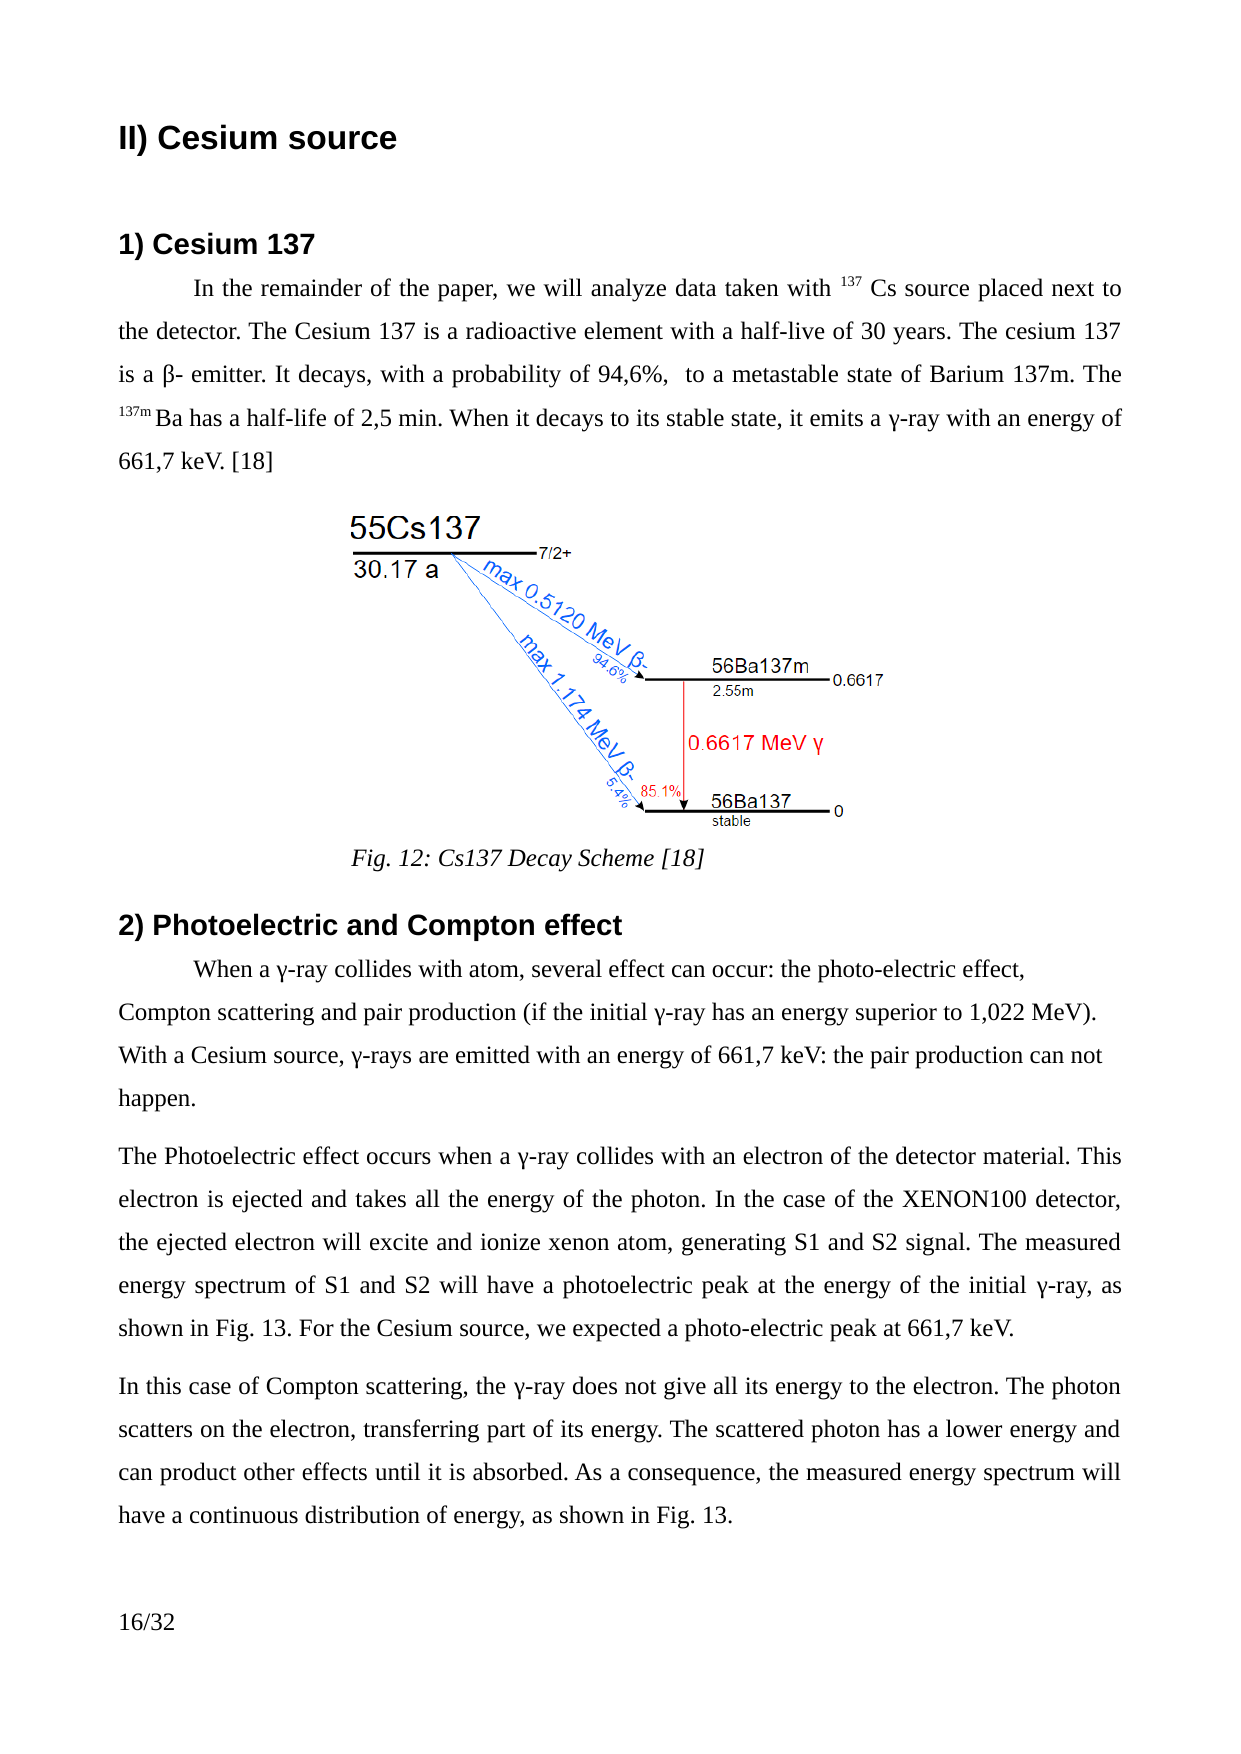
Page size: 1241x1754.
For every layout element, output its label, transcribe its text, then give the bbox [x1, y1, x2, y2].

subtitle 1) Cesium 137 [118, 227, 1122, 261]
text Fig. 12: Cs137 Decay Scheme [18] [351, 843, 889, 872]
picture [351, 516, 890, 843]
text In this case of Compton scattering, the γ-ray does not give all its energy to the electron. The photon scatters on the electron, transferring part of its energy. The scattered photon has a lower energy and can product other effects until it is absorbed. As a consequence, the measured energy spectrum will have a continuous distribution of energy, as shown in Fig. 13. [118, 1371, 1122, 1529]
subtitle II) Cesium source [118, 118, 1122, 157]
text When a γ-ray collides with atom, several effect can occur: the photo-electric effect, Compton scattering and pair production (if the initial γ-ray has an energy superior to 1,022 MeV). With a Cesium source, γ-rays are emitted with an energy of 661,7 keV: the pair production can not happen. [118, 954, 1122, 1112]
text The Photoelectric effect occurs when a γ-ray collides with an electron of the detector material. This electron is ejected and takes all the energy of the photon. In the case of the XENON100 detector, the ejected electron will excite and ionize xenon atom, generating S1 and S2 signal. The measured energy spectrum of S1 and S2 will have a photoelectric peak at the energy of the initial γ-ray, as shown in Fig. 13. For the Cesium source, we expected a photo-electric peak at 661,7 keV. [118, 1141, 1122, 1342]
text In the remainder of the paper, we will analyze data taken with 137 Cs source placed next to the detector. The Cesium 137 is a radioactive element with a half-live of 30 years. The cesium 137 is a β- emitter. It decays, with a probability of 94,6%, to a metastable state of Barium 137m. The 137m Ba has a half-life of 2,5 min. When it decays to its stable state, it emits a γ-ray with an energy of 661,7 keV. [18] [118, 273, 1122, 474]
subtitle 2) Photoelectric and Compton effect [118, 907, 1122, 941]
